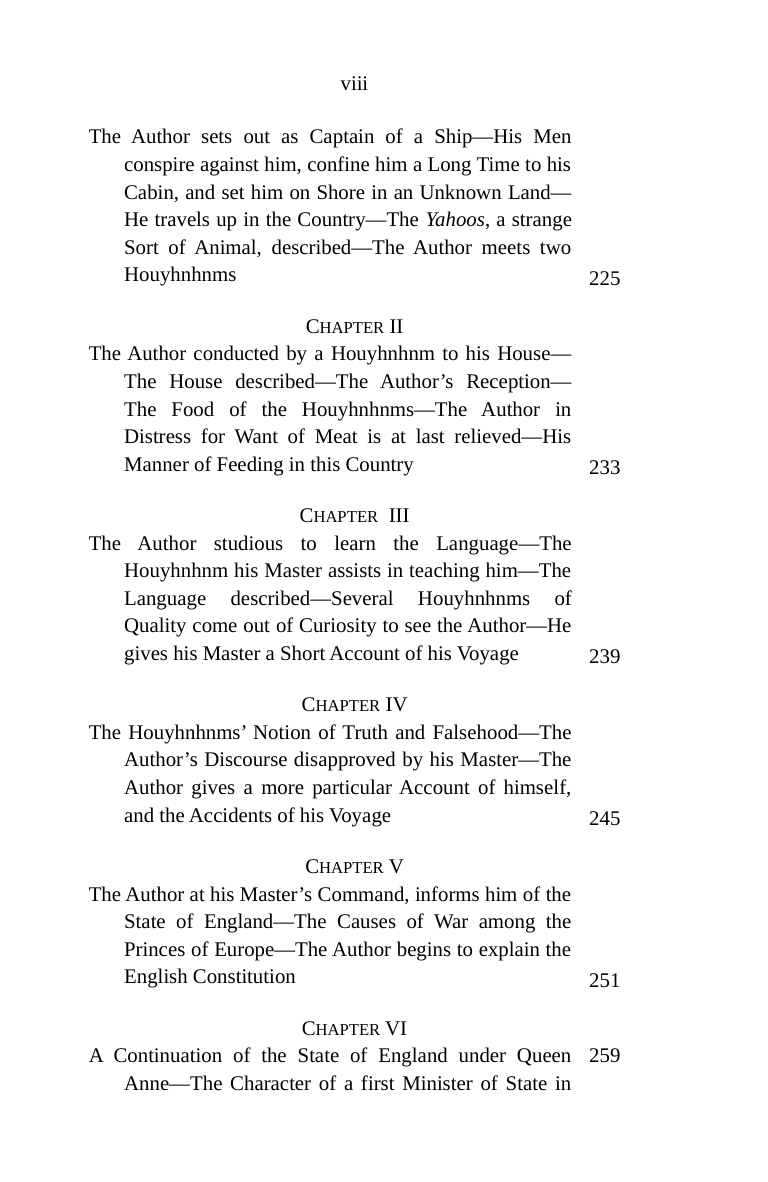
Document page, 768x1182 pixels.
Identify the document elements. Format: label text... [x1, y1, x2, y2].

table_cell 257 [572, 531, 620, 668]
table_cell 263 [572, 720, 620, 830]
table_cell 249 [572, 341, 620, 479]
table_cell The Author sets out as Captain of a Ship—His Men conspire against him, confine him a Long Time to his Cabin, and set him on Shore in an Unknown Land—He travels up in the Country—The Yahoos, a strange Sort of Animal, described—The Author meets two Houyhnhnms [89, 124, 572, 290]
table_cell Chapter VI [89, 992, 620, 1043]
table_cell Chapter III [89, 479, 620, 531]
table_cell Chapter II [89, 290, 620, 341]
table_cell Chapter V [89, 830, 620, 881]
table_cell The Author conducted by a Houyhnhnm to his House—The House described—The Author’s Reception—The Food of the Houyhnhnms—The Author in Distress for Want of Meat is at last relieved—His Manner of Feeding in this Country [89, 341, 572, 479]
table_cell The Author studious to learn the Language—The Houyhnhnm his Master assists in teaching him—The Language described—Several Houyhnhnms of Quality come out of Curiosity to see the Author—He gives his Master a Short Account of his Voyage [89, 531, 572, 668]
table_cell 269 [572, 881, 620, 992]
table_cell Chapter IV [89, 669, 620, 720]
table_cell The Houyhnhnms’ Notion of Truth and Falsehood—The Author’s Discourse disapproved by his Master—The Author gives a more particular Account of himself, and the Accidents of his Voyage [89, 720, 572, 830]
table_cell 241 [572, 124, 620, 290]
table_cell A Continuation of the State of England under Queen Anne—The Character of a first Minister of State in [89, 1043, 572, 1095]
table_cell 279 [572, 1043, 620, 1095]
table_cell The Author at his Master’s Command, informs him of the State of England—The Causes of War among the Princes of Europe—The Author begins to explain the English Constitution [89, 881, 572, 992]
